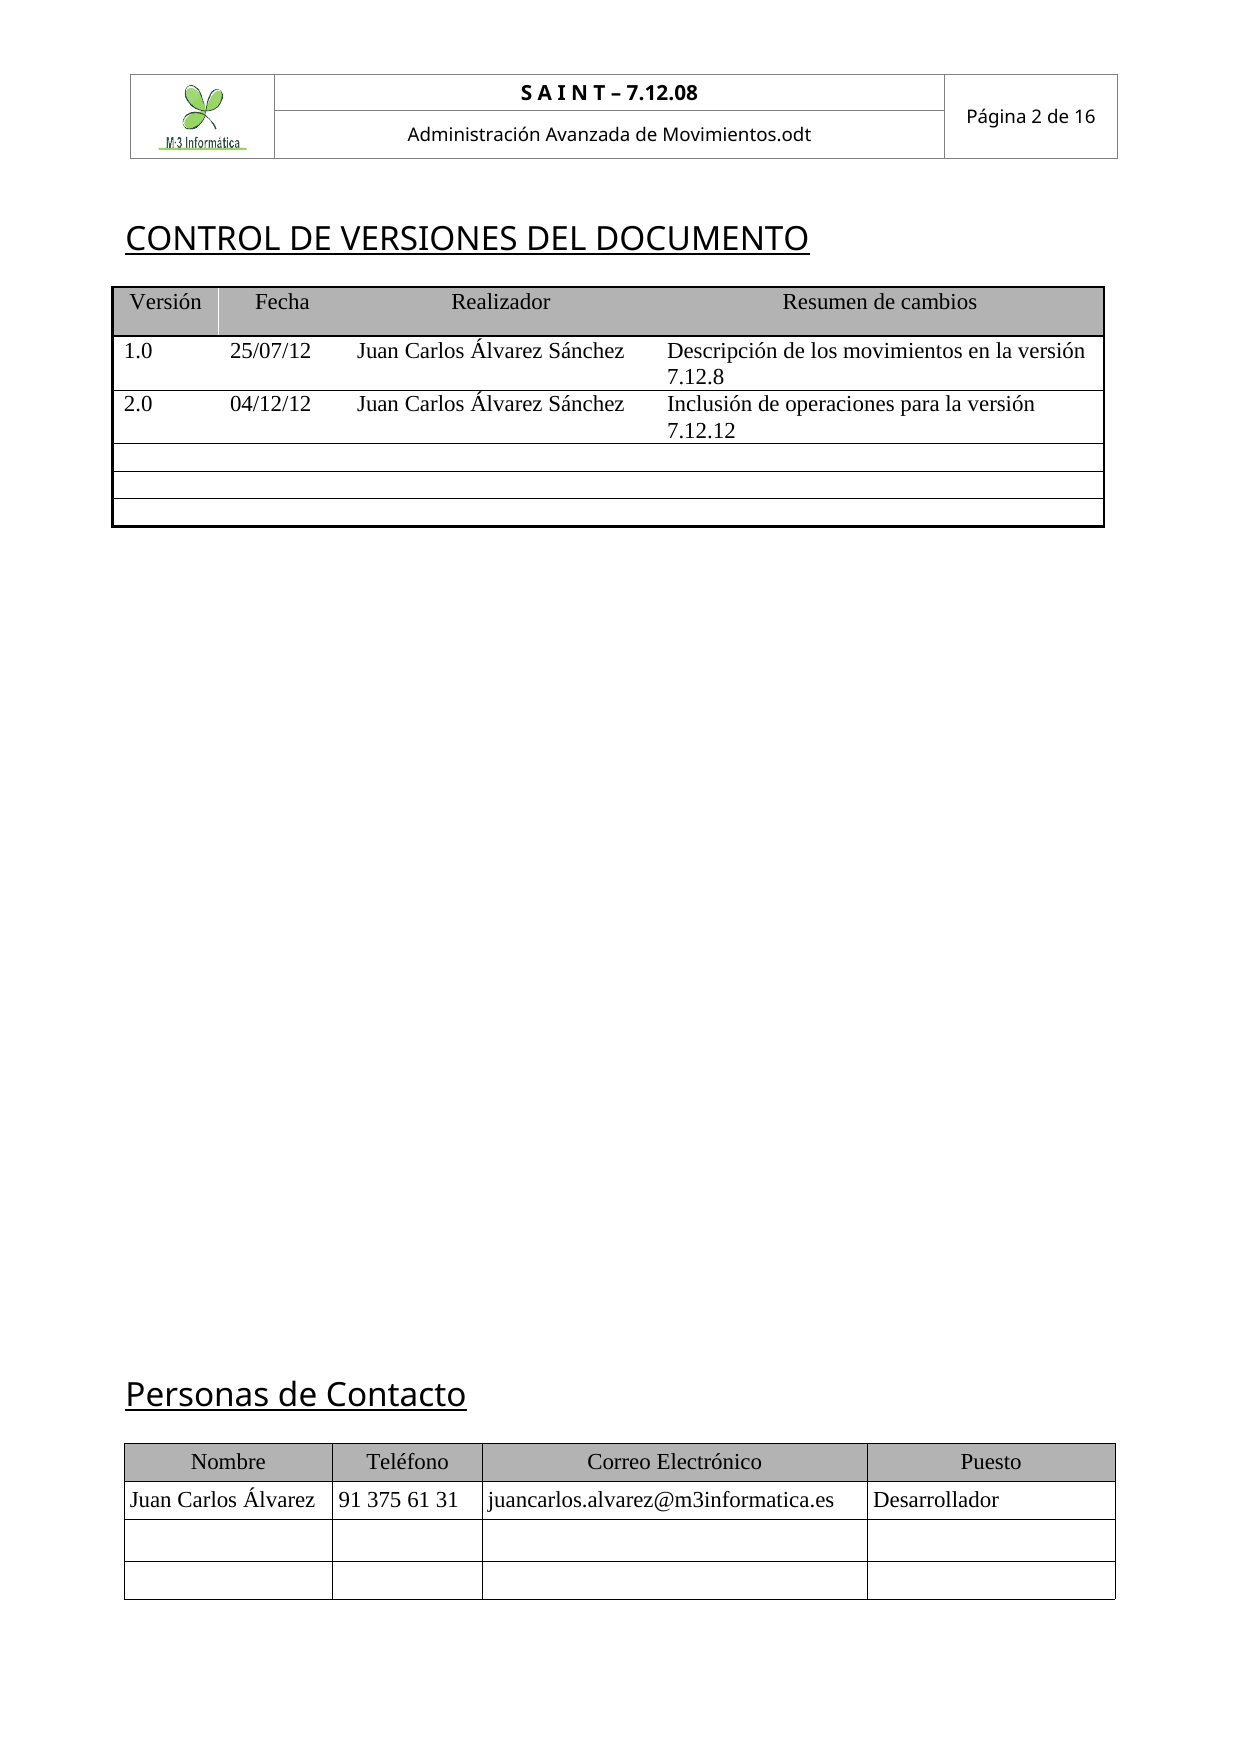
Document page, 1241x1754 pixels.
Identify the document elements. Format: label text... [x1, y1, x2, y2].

text CONTROL DE VERSIONES DEL DOCUMENTO [125, 214, 1115, 260]
table_cell [219, 472, 346, 498]
table_cell Juan Carlos Álvarez [125, 1482, 332, 1518]
table_cell juancarlos.alvarez@m3informatica.es [483, 1482, 867, 1518]
table_cell [219, 499, 346, 525]
table_cell [125, 1562, 332, 1599]
table_cell Juan Carlos Álvarez Sánchez [346, 391, 656, 443]
table_cell [346, 499, 656, 525]
table_cell [114, 444, 218, 471]
table_cell [114, 499, 218, 525]
table_cell 25/07/12 [219, 337, 346, 389]
table_cell [656, 499, 1103, 525]
table_cell [656, 444, 1103, 471]
table_header Versión [114, 288, 218, 335]
table_cell [333, 1520, 482, 1561]
table_cell Desarrollador [868, 1482, 1115, 1518]
table_cell 04/12/12 [219, 391, 346, 443]
table_cell [656, 472, 1103, 498]
table_cell 2.0 [114, 391, 218, 443]
table_cell [114, 472, 218, 498]
table_cell [125, 1520, 332, 1561]
table_header Realizador [346, 288, 656, 335]
table_cell [868, 1562, 1115, 1599]
table_header Correo Electrónico [483, 1444, 867, 1481]
picture [158, 83, 247, 150]
table_header Teléfono [333, 1444, 482, 1481]
table_cell Inclusión de operaciones para la versión 7.12.12 [656, 391, 1103, 443]
table_cell [868, 1520, 1115, 1561]
table_cell [346, 472, 656, 498]
table_cell [483, 1520, 867, 1561]
table_cell Juan Carlos Álvarez Sánchez [346, 337, 656, 389]
text Personas de Contacto [125, 1371, 1115, 1416]
table_header Puesto [868, 1444, 1115, 1481]
table_header Resumen de cambios [656, 288, 1103, 335]
table_cell [483, 1562, 867, 1599]
table_header Fecha [219, 288, 346, 335]
table_header Nombre [125, 1444, 332, 1481]
table_cell 1.0 [114, 337, 218, 389]
table_cell [219, 444, 346, 471]
table_cell [333, 1562, 482, 1599]
table_cell 91 375 61 31 [333, 1482, 482, 1518]
table_cell [346, 444, 656, 471]
table_cell Descripción de los movimientos en la versión 7.12.8 [656, 337, 1103, 389]
